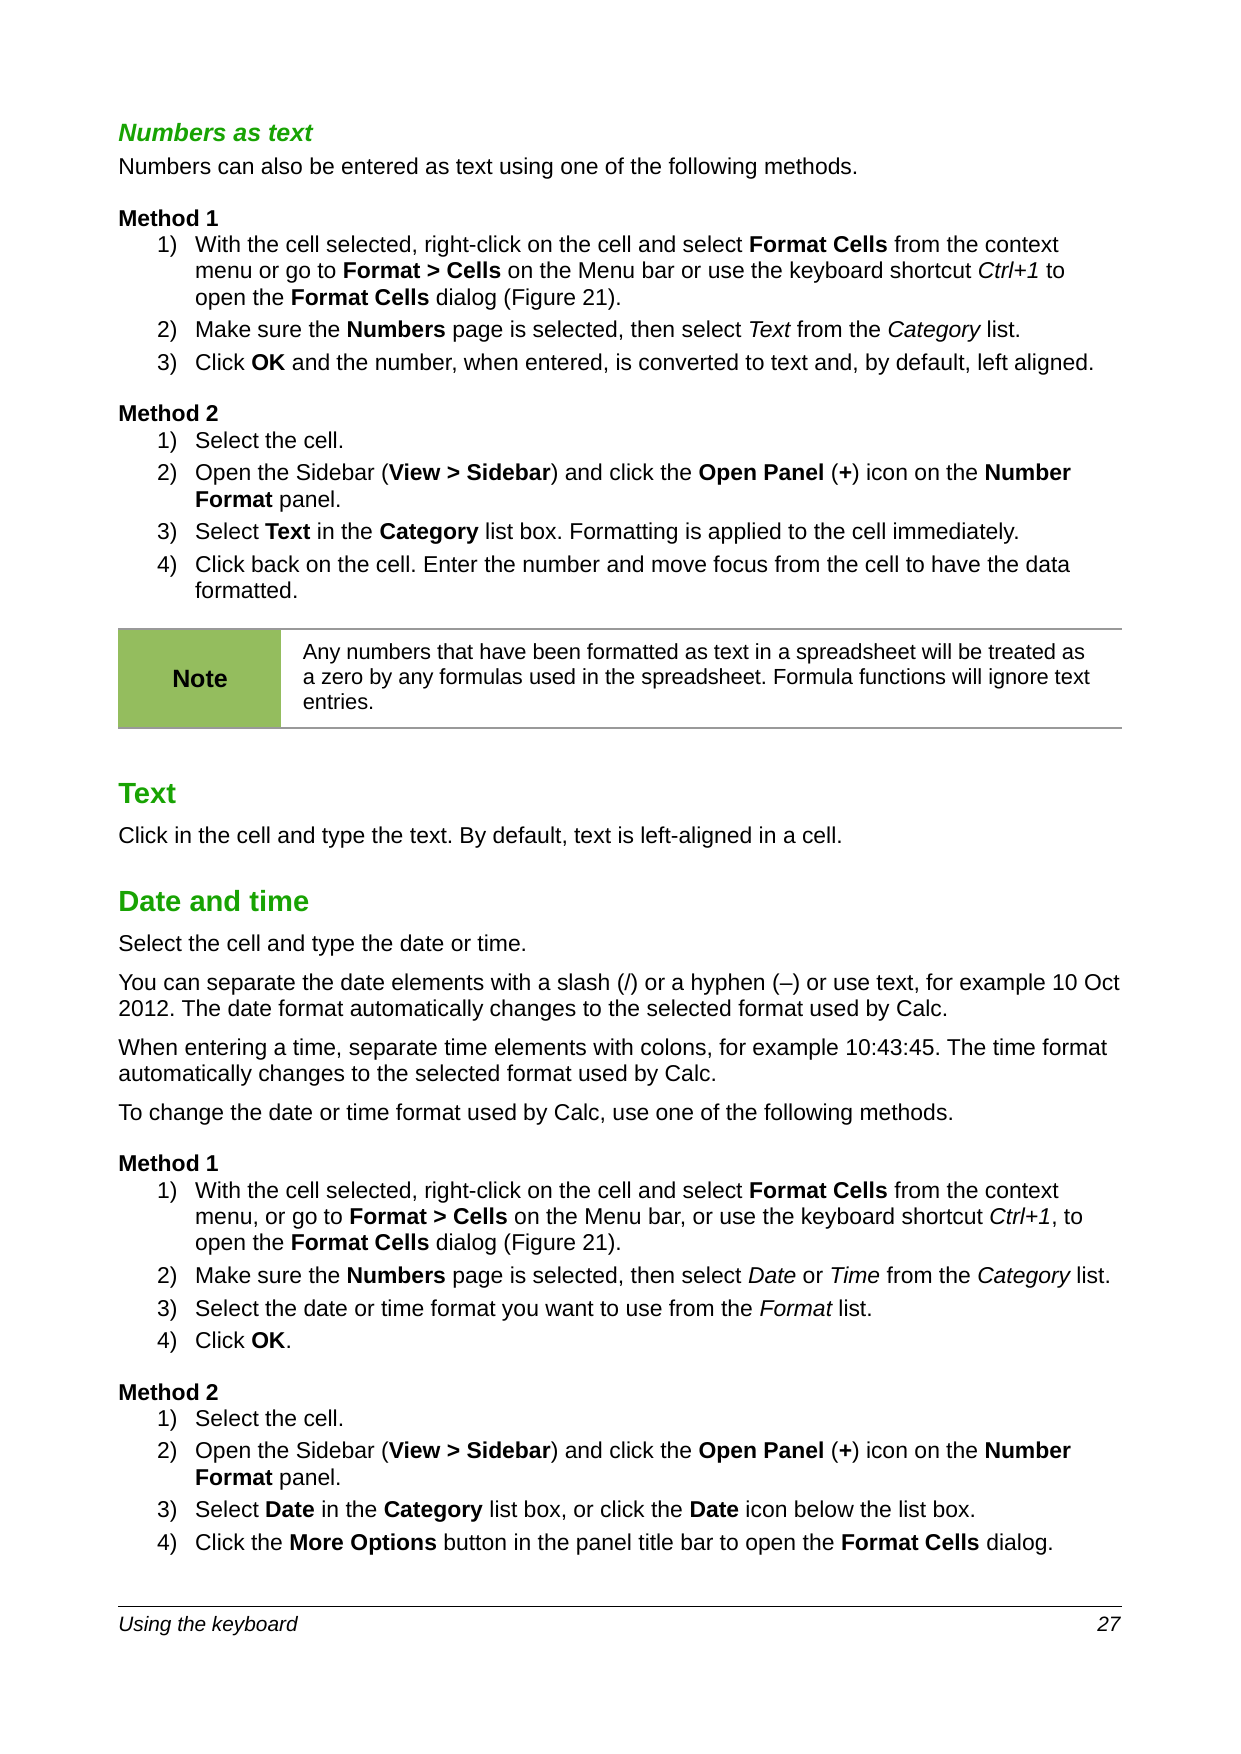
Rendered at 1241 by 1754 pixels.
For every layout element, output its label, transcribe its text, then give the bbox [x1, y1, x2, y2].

text Click in the cell and type the text. By default, text is left-aligned in a cell. [118, 822, 1122, 848]
list Open the Sidebar (View > Sidebar) and click the Open Panel (+) icon on the Number Format panel. [177, 1437, 1122, 1490]
list Click OK and the number, when entered, is converted to text and, by default, left aligned. [177, 349, 1122, 375]
text You can separate the date elements with a slash (/) or a hyphen (–) or use text, for example 10 Oct 2012. The date format automatically changes to the selected format used by Calc. [118, 968, 1122, 1021]
list Select Text in the Category list box. Formatting is applied to the cell immediately. [177, 518, 1122, 544]
list Select the date or time format you want to use from the Format list. [177, 1294, 1122, 1321]
table_header Any numbers that have been formatted as text in a spreadsheet will be treated as a zero by any formulas used in the spreadsheet. Formula functions will ignore text entries. [281, 630, 1122, 727]
subtitle Date and time [118, 884, 1122, 917]
text Method 1 [118, 1150, 1122, 1177]
text When entering a time, separate time elements with colons, for example 10:43:45. The time format automatically changes to the selected format used by Calc. [118, 1034, 1122, 1086]
list Select the cell. [177, 1405, 1122, 1431]
list Open the Sidebar (View > Sidebar) and click the Open Panel (+) icon on the Number Format panel. [177, 459, 1122, 512]
text Method 2 [118, 1378, 1122, 1405]
list Click the More Options button in the panel title bar to open the Format Cells dialog. [177, 1529, 1122, 1555]
list Select the cell. [177, 427, 1122, 453]
text Method 1 [118, 205, 1122, 231]
text To change the date or time format used by Calc, use one of the following methods. [118, 1099, 1122, 1125]
subtitle Numbers as text [118, 118, 1122, 147]
text Select the cell and type the date or time. [118, 929, 1122, 956]
list Select Date in the Category list box, or click the Date icon below the list box. [177, 1496, 1122, 1523]
list Make sure the Numbers page is selected, then select Date or Time from the Category list. [177, 1262, 1122, 1288]
subtitle Text [118, 776, 1122, 809]
list Make sure the Numbers page is selected, then select Text from the Category list. [177, 316, 1122, 343]
list Click back on the cell. Enter the number and move focus from the cell to have the data formatted. [177, 551, 1122, 603]
text Numbers can also be entered as text using one of the following methods. [118, 153, 1122, 180]
text Method 2 [118, 400, 1122, 427]
list With the cell selected, right-click on the cell and select Format Cells from the context menu or go to Format > Cells on the Menu bar or use the keyboard shortcut Ctrl+1 to open the Format Cells dialog (Figure 21). [177, 231, 1122, 310]
table_header Note [118, 630, 281, 727]
list Click OK. [177, 1327, 1122, 1353]
list With the cell selected, right-click on the cell and select Format Cells from the context menu, or go to Format > Cells on the Menu bar, or use the keyboard shortcut Ctrl+1, to open the Format Cells dialog (Figure 21). [177, 1177, 1122, 1256]
